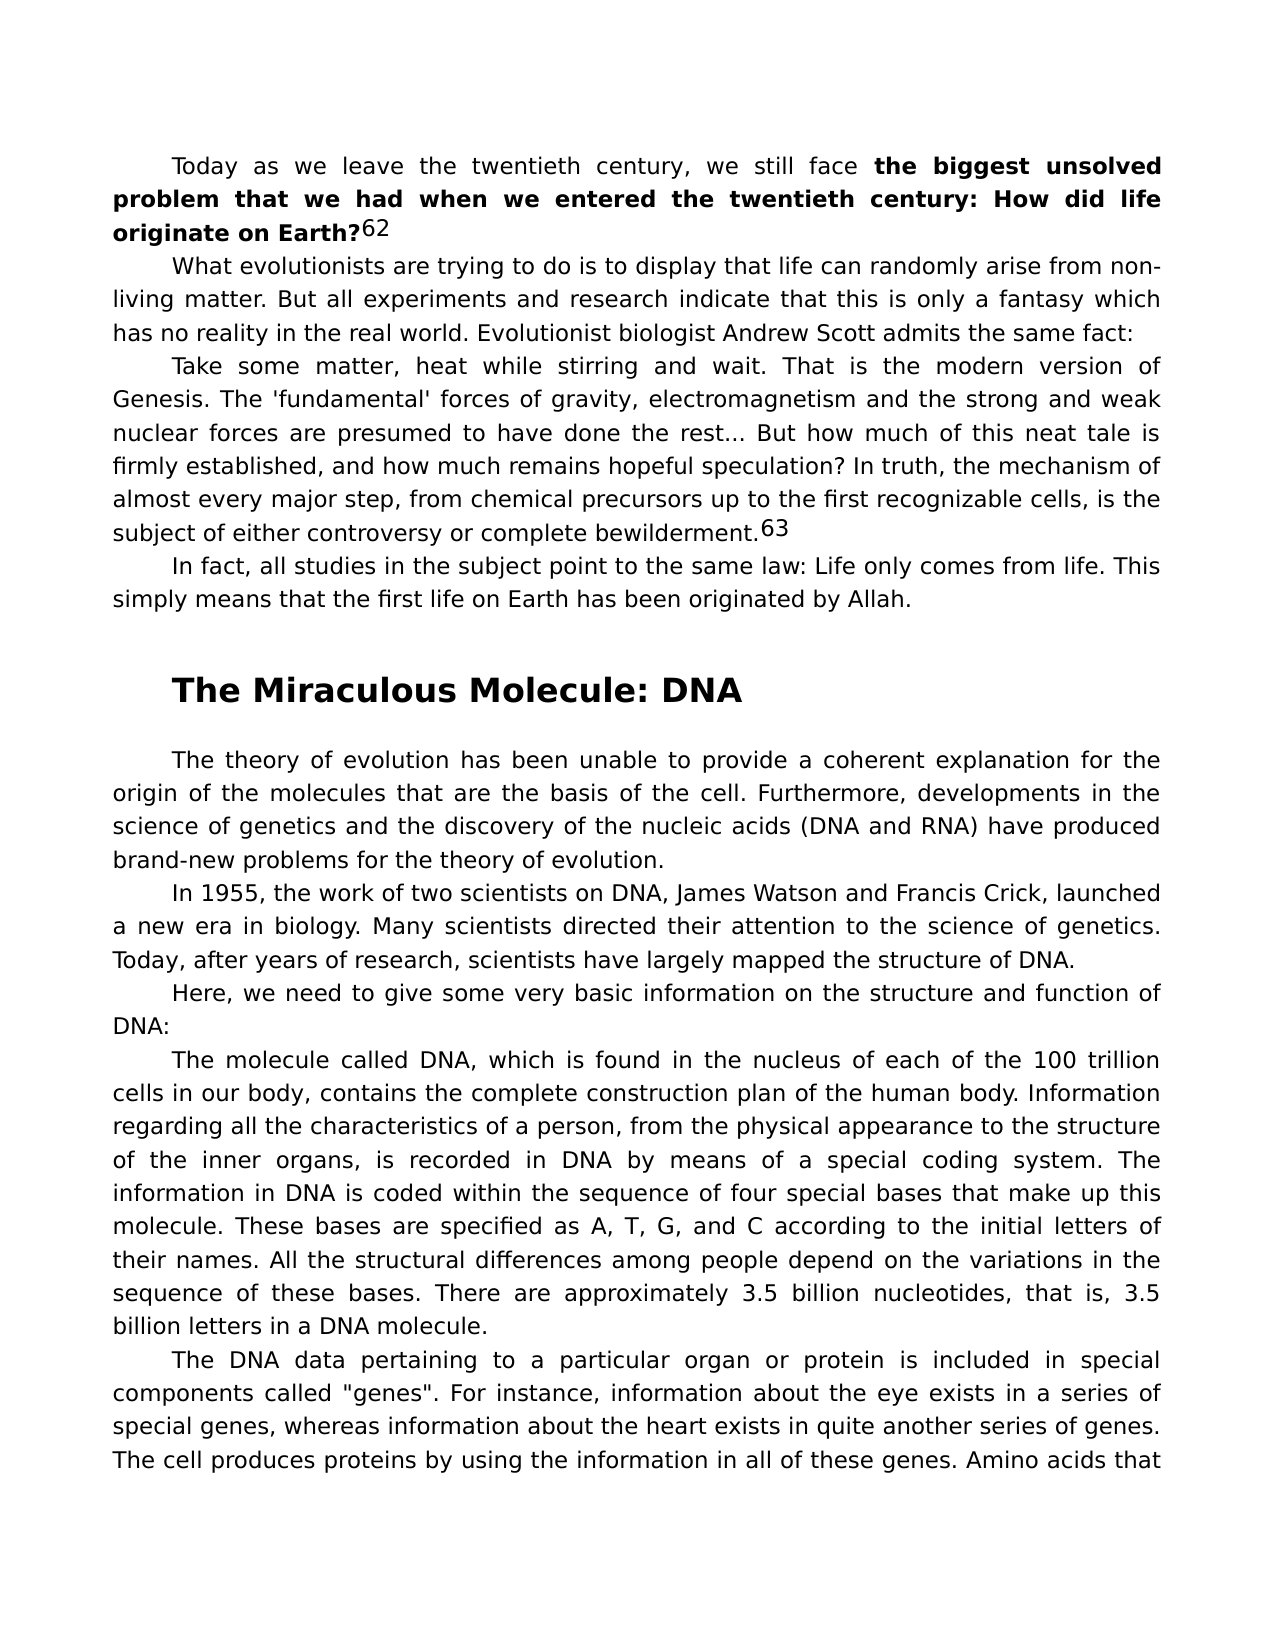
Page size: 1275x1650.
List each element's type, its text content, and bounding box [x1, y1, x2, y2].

text The theory of evolution has been unable to provide a coherent explanation for the origin of the molecules that are the basis of the cell. Furthermore, developments in the science of genetics and the discovery of the nucleic acids (DNA and RNA) have produced brand-new problems for the theory of evolution. [112, 741, 1162, 875]
text In 1955, the work of two scientists on DNA, James Watson and Francis Crick, launched a new era in biology. Many scientists directed their attention to the science of genetics. Today, after years of research, scientists have largely mapped the structure of DNA. [112, 875, 1162, 975]
text In fact, all studies in the subject point to the same law: Life only comes from life. This simply means that the first life on Earth has been originated by Allah. [112, 548, 1162, 614]
text The Miraculous Molecule: DNA [112, 681, 1162, 708]
text The DNA data pertaining to a particular organ or protein is included in special components called "genes". For instance, information about the eye exists in a series of special genes, whereas information about the heart exists in quite another series of genes. The cell produces proteins by using the information in all of these genes. Amino acids that [112, 1341, 1162, 1475]
text Here, we need to give some very basic information on the structure and function of DNA: [112, 975, 1162, 1041]
text Today as we leave the twentieth century, we still face the biggest unsolved problem that we had when we entered the twentieth century: How did life originate on Earth?62 [112, 148, 1162, 248]
text What evolutionists are trying to do is to display that life can randomly arise from non-living matter. But all experiments and research indicate that this is only a fantasy which has no reality in the real world. Evolutionist biologist Andrew Scott admits the same fact: [112, 248, 1162, 348]
text Take some matter, heat while stirring and wait. That is the modern version of Genesis. The 'fundamental' forces of gravity, electromagnetism and the strong and weak nuclear forces are presumed to have done the rest... But how much of this neat tale is firmly established, and how much remains hopeful speculation? In truth, the mechanism of almost every major step, from chemical precursors up to the first recognizable cells, is the subject of either controversy or complete bewilderment.63 [112, 348, 1162, 548]
text The molecule called DNA, which is found in the nucleus of each of the 100 trillion cells in our body, contains the complete construction plan of the human body. Information regarding all the characteristics of a person, from the physical appearance to the structure of the inner organs, is recorded in DNA by means of a special coding system. The information in DNA is coded within the sequence of four special bases that make up this molecule. These bases are specified as A, T, G, and C according to the initial letters of their names. All the structural differences among people depend on the variations in the sequence of these bases. There are approximately 3.5 billion nucleotides, that is, 3.5 billion letters in a DNA molecule. [112, 1041, 1162, 1341]
